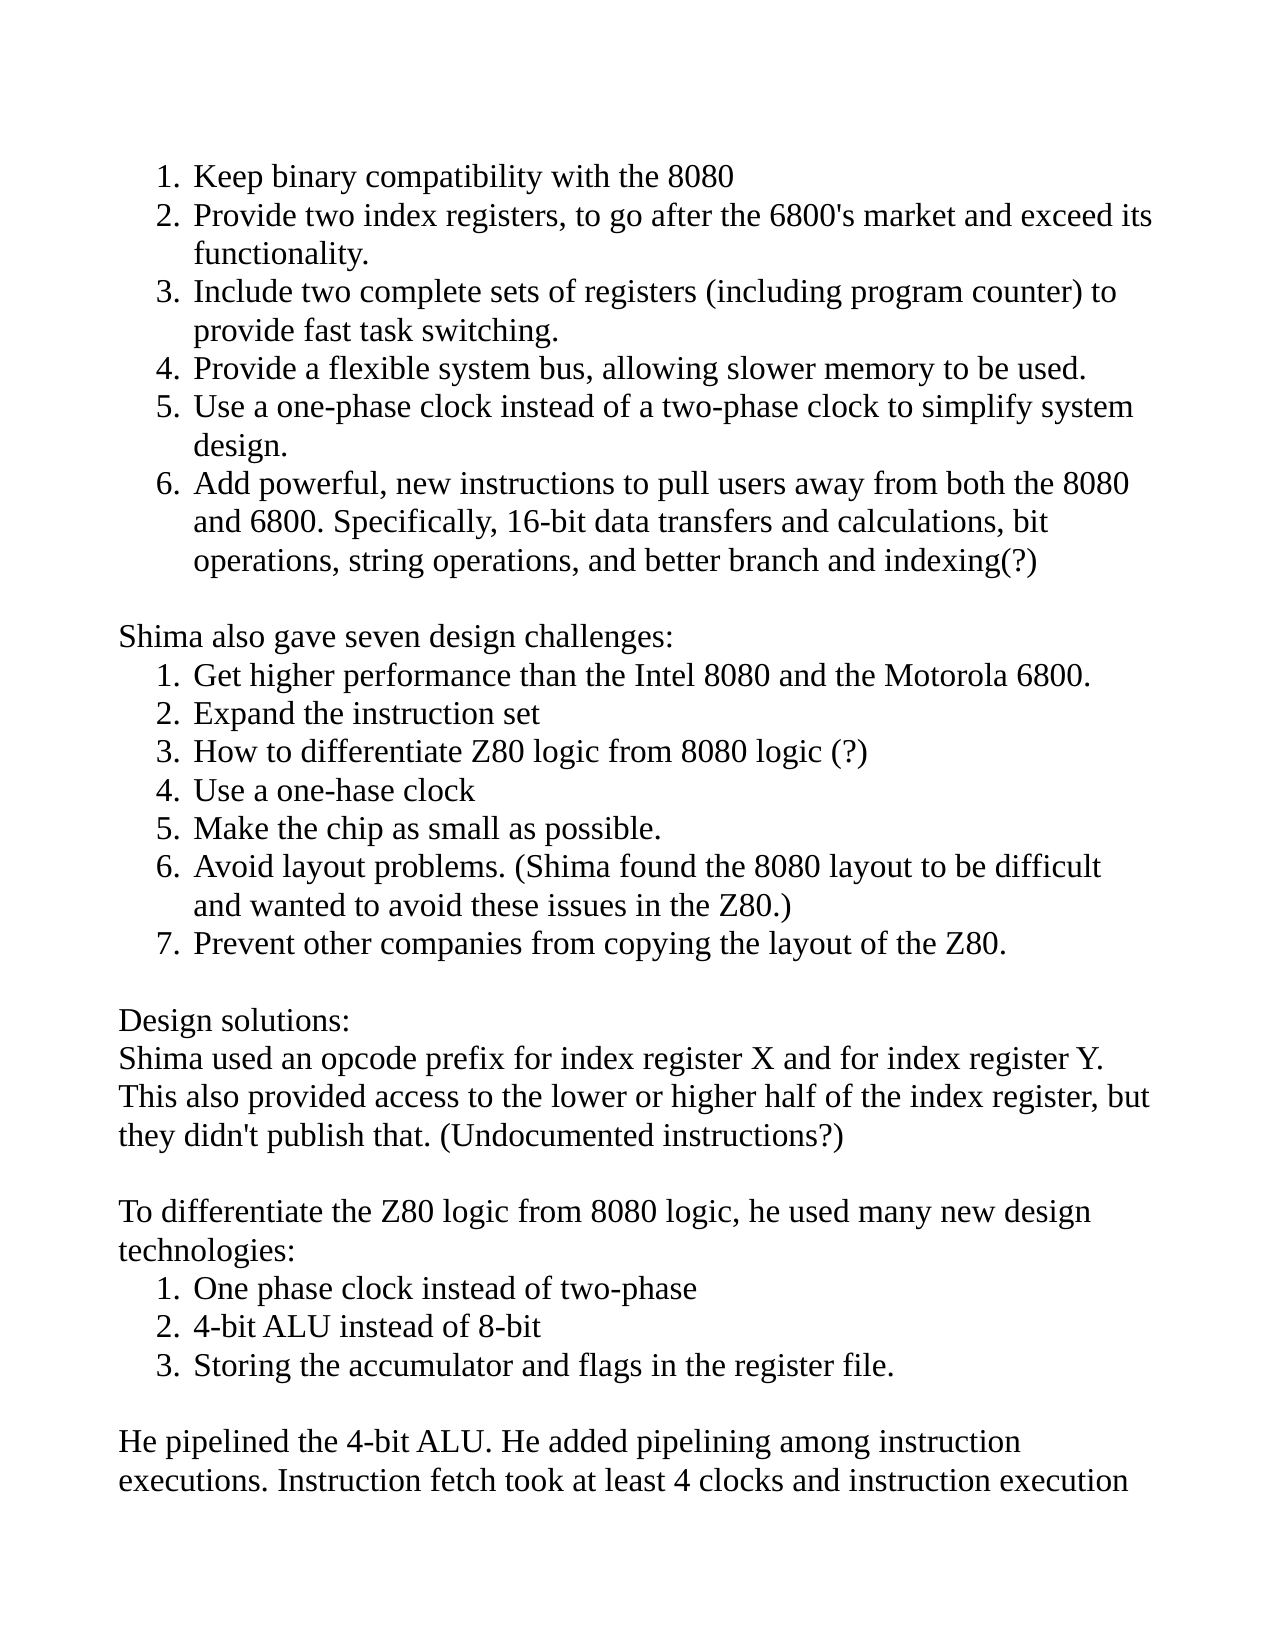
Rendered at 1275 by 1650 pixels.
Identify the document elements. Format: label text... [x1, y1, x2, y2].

list Provide two index registers, to go after the 6800's market and exceed its functionality. [156, 195, 1157, 271]
list Prevent other companies from copying the layout of the Z80. [156, 923, 1157, 961]
list Keep binary compatibility with the 8080 [156, 156, 1157, 195]
text Shima used an opcode prefix for index register X and for index register Y. This also provided access to the lower or higher half of the index register, but they didn't publish that. (Undocumented instructions?) [118, 1038, 1157, 1153]
text To differentiate the Z80 logic from 8080 logic, he used many new design technologies: [118, 1191, 1157, 1268]
list 4-bit ALU instead of 8-bit [156, 1306, 1157, 1345]
list Storing the accumulator and flags in the register file. [156, 1345, 1157, 1383]
list Include two complete sets of registers (including program counter) to provide fast task switching. [156, 271, 1157, 348]
text Shima also gave seven design challenges: [118, 616, 1157, 655]
list Provide a flexible system bus, allowing slower memory to be used. [156, 348, 1157, 386]
list Add powerful, new instructions to pull users away from both the 8080 and 6800. Specifically, 16-bit data transfers and calculations, bit operations, string operations, and better branch and indexing(?) [156, 463, 1157, 578]
list Use a one-hase clock [156, 770, 1157, 808]
list One phase clock instead of two-phase [156, 1268, 1157, 1306]
list Get higher performance than the Intel 8080 and the Motorola 6800. [156, 655, 1157, 693]
list Use a one-phase clock instead of a two-phase clock to simplify system design. [156, 386, 1157, 463]
list Make the chip as small as possible. [156, 808, 1157, 846]
list Avoid layout problems. (Shima found the 8080 layout to be difficult and wanted to avoid these issues in the Z80.) [156, 846, 1157, 923]
text He pipelined the 4-bit ALU. He added pipelining among instruction executions. Instruction fetch took at least 4 clocks and instruction execution [118, 1421, 1157, 1498]
text Design solutions: [118, 1000, 1157, 1038]
list How to differentiate Z80 logic from 8080 logic (?) [156, 731, 1157, 770]
list Expand the instruction set [156, 693, 1157, 731]
